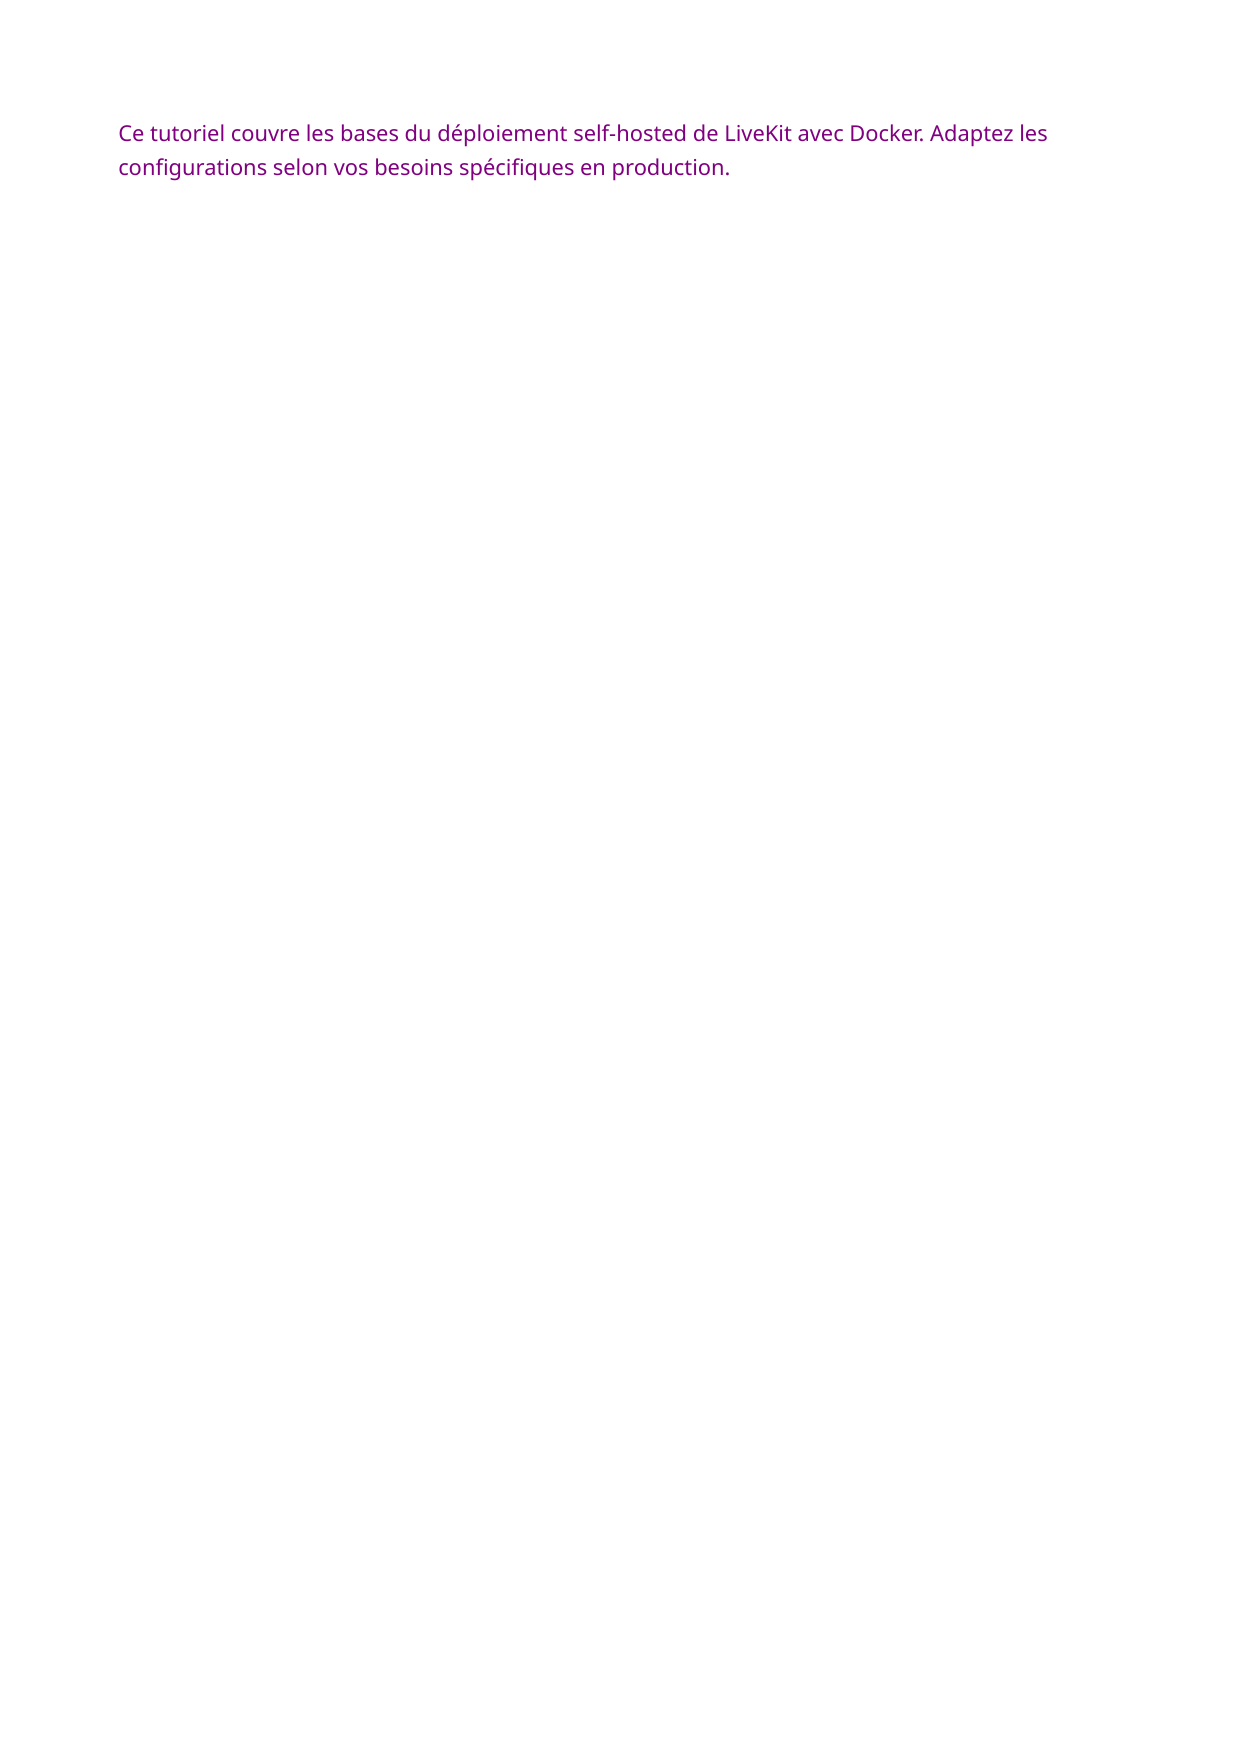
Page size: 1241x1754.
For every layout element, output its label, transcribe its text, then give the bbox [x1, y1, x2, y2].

text Ce tutoriel couvre les bases du déploiement self-hosted de LiveKit avec Docker. Adaptez les configurations selon vos besoins spécifiques en production. [118, 118, 1122, 182]
